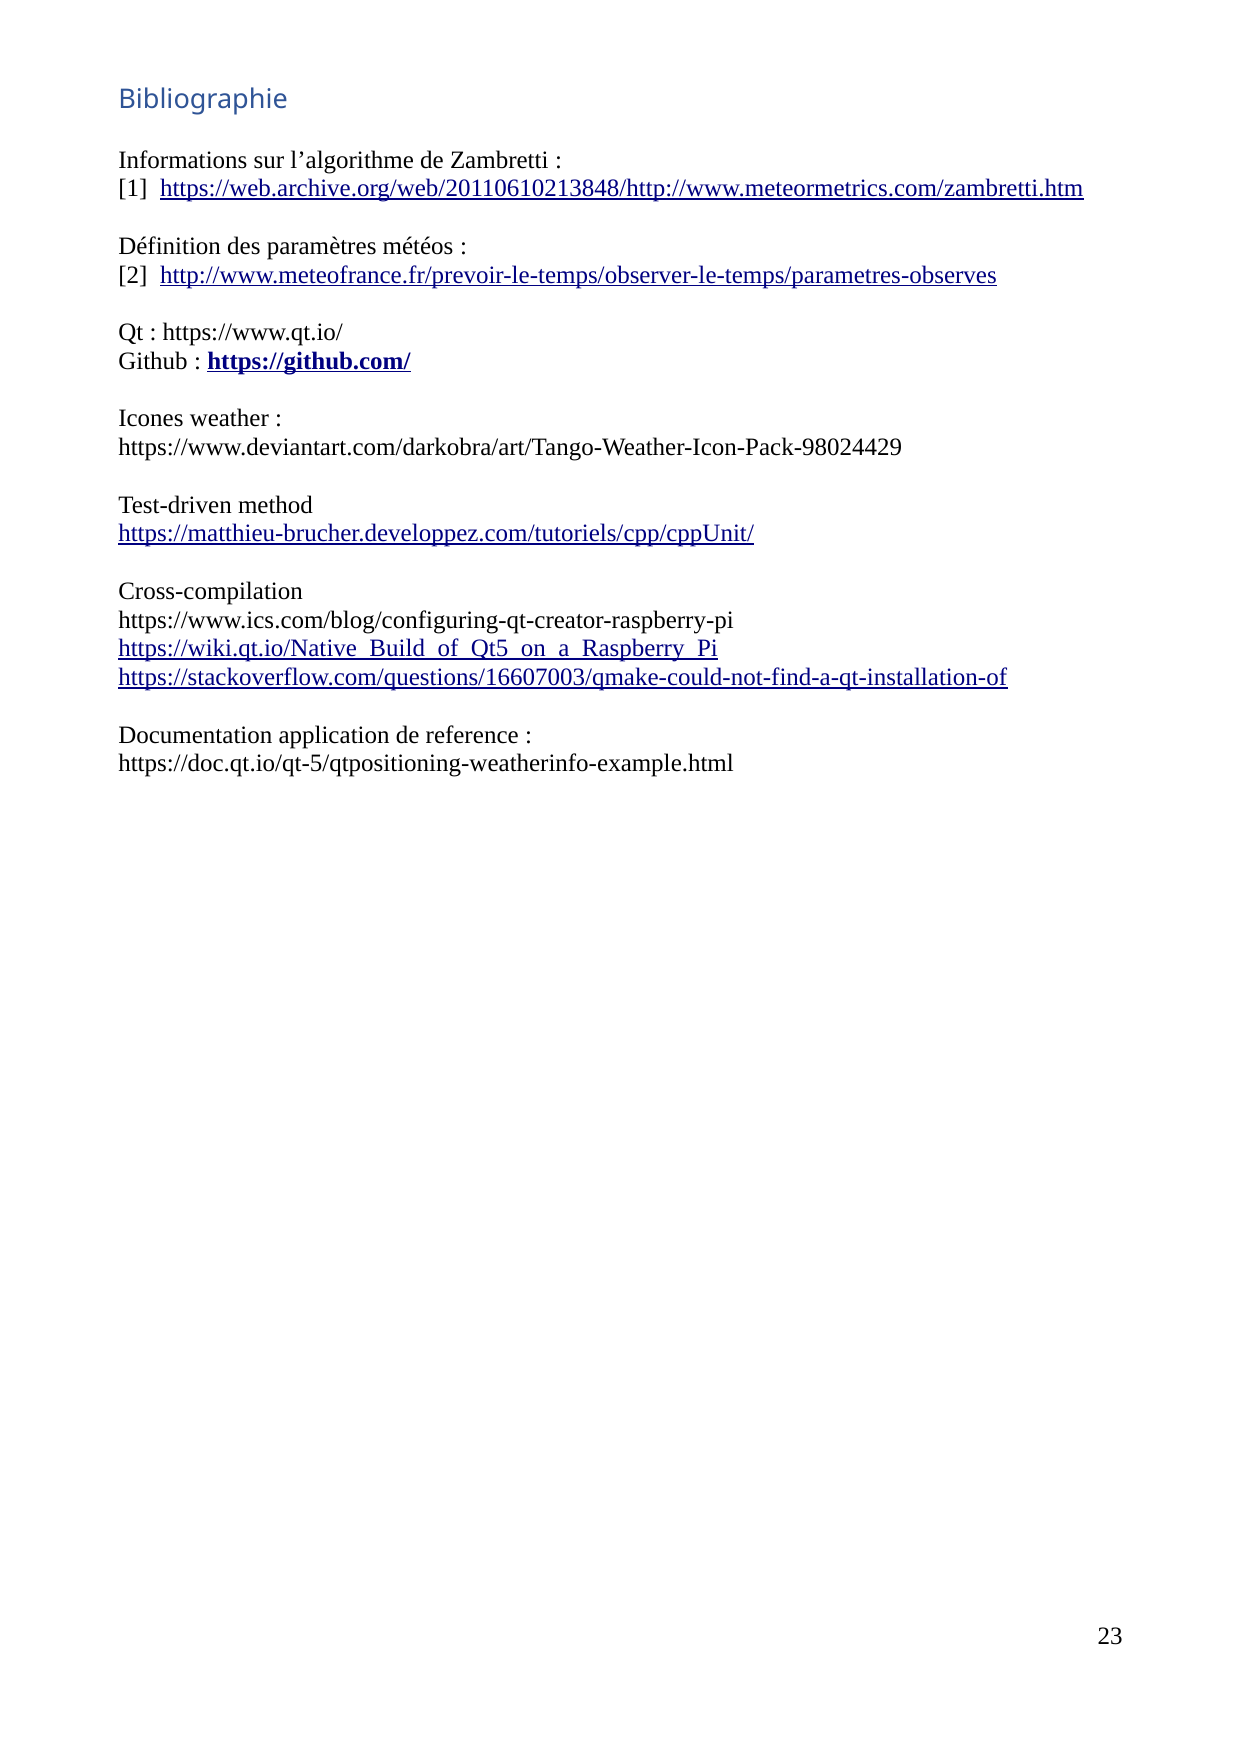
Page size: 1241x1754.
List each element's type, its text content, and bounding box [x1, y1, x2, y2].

text [2] http://www.meteofrance.fr/prevoir-le-temps/observer-le-temps/parametres-observes [118, 260, 1122, 288]
text https://wiki.qt.io/Native_Build_of_Qt5_on_a_Raspberry_Pi [118, 633, 1122, 662]
text [1] https://web.archive.org/web/20110610213848/http://www.meteormetrics.com/zambretti.htm [118, 173, 1122, 202]
text https://www.ics.com/blog/configuring-qt-creator-raspberry-pi [118, 605, 1122, 633]
text Icones weather : [118, 403, 1122, 432]
text Documentation application de reference : [118, 720, 1122, 748]
text https://stackoverflow.com/questions/16607003/qmake-could-not-find-a-qt-installation-of [118, 662, 1122, 691]
subtitle Bibliographie [118, 79, 1122, 116]
text Définition des paramètres météos : [118, 231, 1122, 260]
text https://matthieu-brucher.developpez.com/tutoriels/cpp/cppUnit/ [118, 518, 1122, 547]
text https://doc.qt.io/qt-5/qtpositioning-weatherinfo-example.html [118, 748, 1122, 777]
text Cross-compilation [118, 576, 1122, 605]
text Github : https://github.com/ [118, 346, 1122, 375]
text https://www.deviantart.com/darkobra/art/Tango-Weather-Icon-Pack-98024429 [118, 432, 1122, 461]
text Informations sur l’algorithme de Zambretti : [118, 145, 1122, 173]
text Test-driven method [118, 490, 1122, 518]
text Qt : https://www.qt.io/ [118, 317, 1122, 346]
